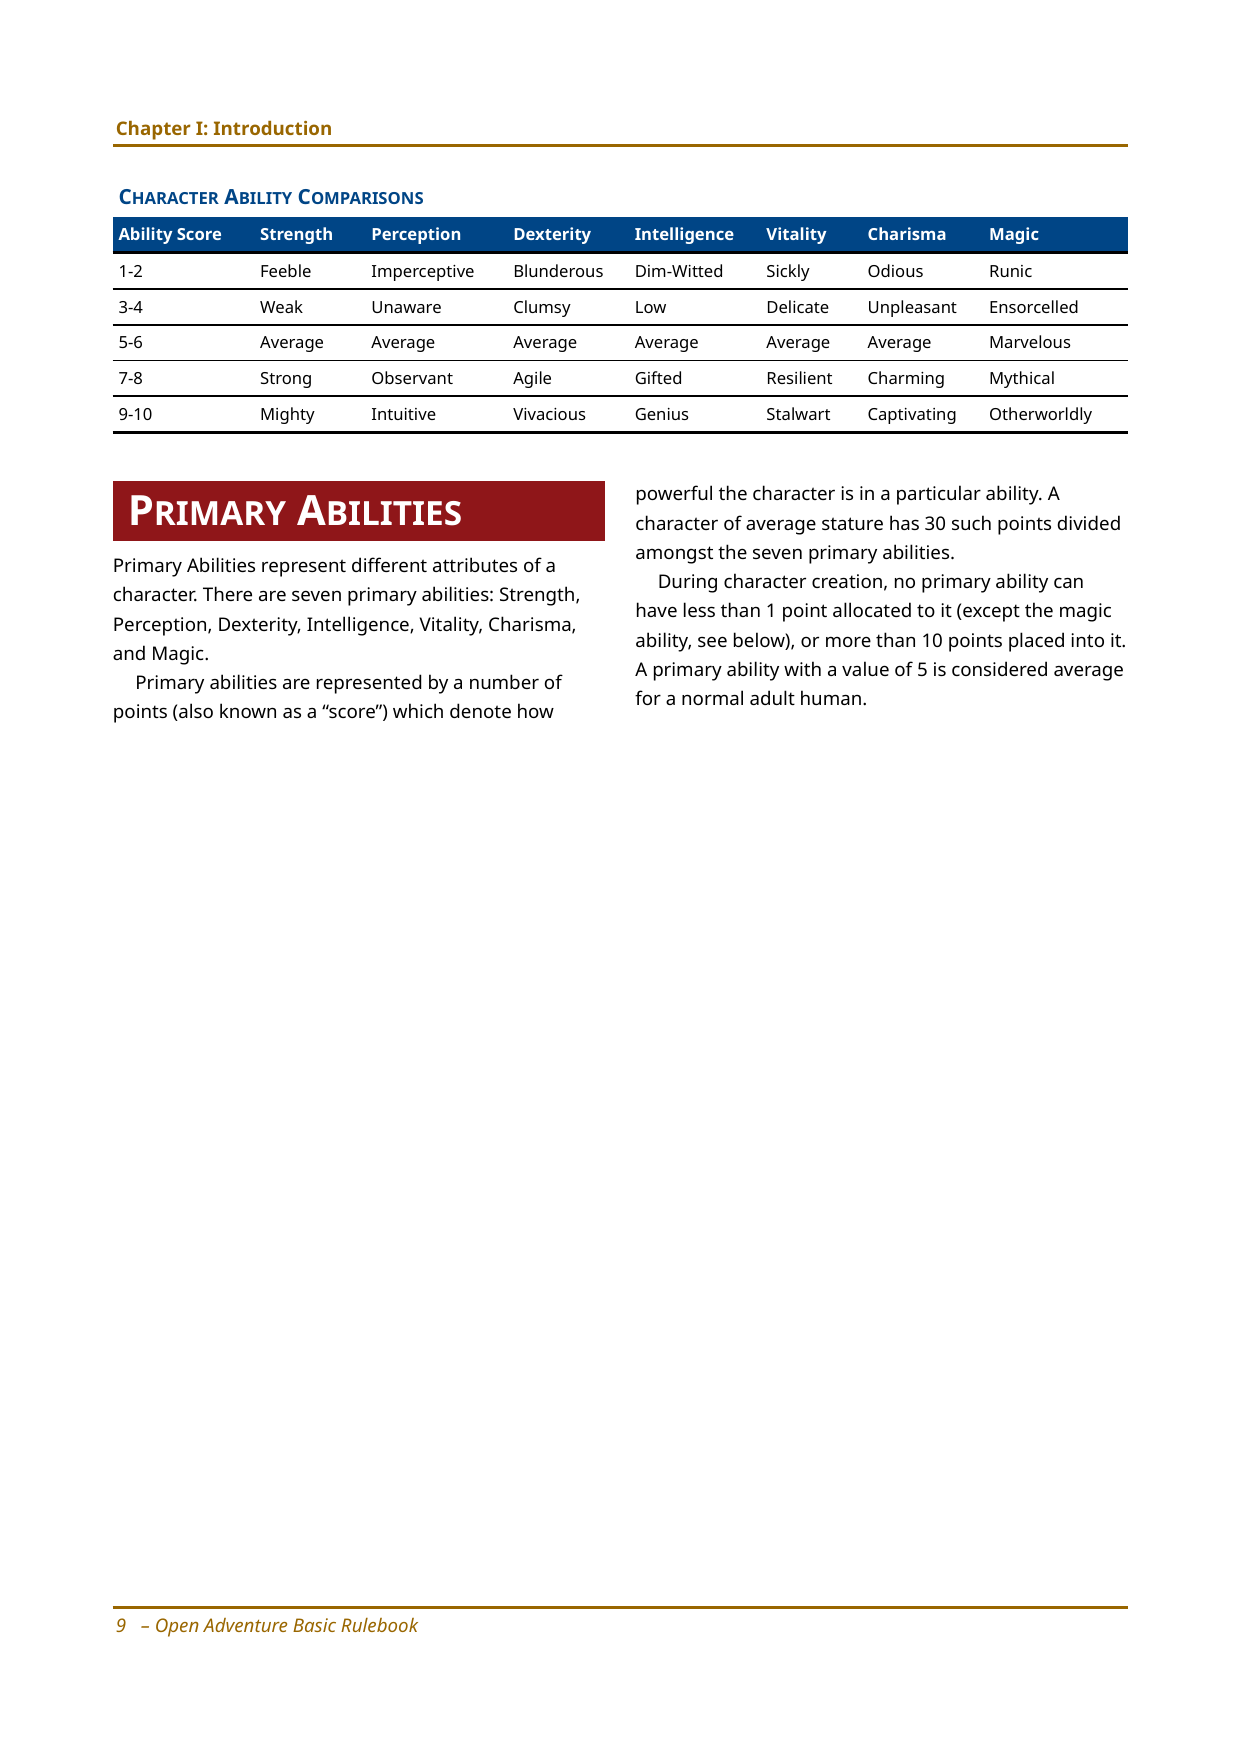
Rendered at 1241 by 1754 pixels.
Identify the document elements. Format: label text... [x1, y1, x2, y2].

table_cell Mythical [983, 361, 1128, 395]
table_cell Marvelous [983, 326, 1128, 359]
table_cell 3-4 [113, 290, 254, 324]
table_cell Resilient [760, 361, 862, 395]
text Primary Abilities represent different attributes of a character. There are seven primary abilities: Strength, Perception, Dexterity, Intelligence, Vitality, Charisma, and Magic. [113, 552, 605, 666]
table_cell Charisma [862, 217, 983, 251]
table_cell Genius [629, 397, 760, 431]
table_cell Charming [862, 361, 983, 395]
table_cell Mighty [254, 397, 366, 431]
table_cell Imperceptive [366, 254, 507, 288]
table_cell Gifted [629, 361, 760, 395]
table_cell Unaware [366, 290, 507, 324]
table_cell Ensorcelled [983, 290, 1128, 324]
text During character creation, no primary ability can have less than 1 point allocated to it (except the magic ability, see below), or more than 10 points placed into it. A primary ability with a value of 5 is considered average for a normal adult human. [635, 568, 1128, 711]
subtitle Primary Abilities [113, 481, 605, 541]
table_cell Clumsy [507, 290, 629, 324]
table_cell 1-2 [113, 254, 254, 288]
table_cell Strong [254, 361, 366, 395]
table_cell Intelligence [629, 217, 760, 251]
table_cell Average [760, 326, 862, 359]
table_cell Ability Score [113, 217, 254, 251]
table_cell Odious [862, 254, 983, 288]
table_cell Magic [983, 217, 1128, 251]
table_cell Feeble [254, 254, 366, 288]
text powerful the character is in a particular ability. A character of average stature has 30 such points divided amongst the seven primary abilities. [635, 481, 1128, 565]
table_cell Average [254, 326, 366, 359]
table_cell Vivacious [507, 397, 629, 431]
table_header Character Ability Comparisons [113, 177, 1128, 217]
table_cell Average [366, 326, 507, 359]
table_cell Perception [366, 217, 507, 251]
table_cell Dim-Witted [629, 254, 760, 288]
table_cell 7-8 [113, 361, 254, 395]
table_cell Observant [366, 361, 507, 395]
table_cell Stalwart [760, 397, 862, 431]
table_cell Blunderous [507, 254, 629, 288]
table_cell Average [862, 326, 983, 359]
table_cell Low [629, 290, 760, 324]
table_cell Delicate [760, 290, 862, 324]
table_cell Runic [983, 254, 1128, 288]
table_cell Average [507, 326, 629, 359]
table_cell Weak [254, 290, 366, 324]
table_cell Unpleasant [862, 290, 983, 324]
table_cell Otherworldly [983, 397, 1128, 431]
table_cell Agile [507, 361, 629, 395]
table_cell Strength [254, 217, 366, 251]
table_cell 5-6 [113, 326, 254, 359]
table_cell Intuitive [366, 397, 507, 431]
text Primary abilities are represented by a number of points (also known as a “score”) which denote how [113, 669, 605, 724]
table_cell Dexterity [507, 217, 629, 251]
table_cell Average [629, 326, 760, 359]
table_cell Captivating [862, 397, 983, 431]
table_cell Vitality [760, 217, 862, 251]
table_cell Sickly [760, 254, 862, 288]
table_cell 9-10 [113, 397, 254, 431]
